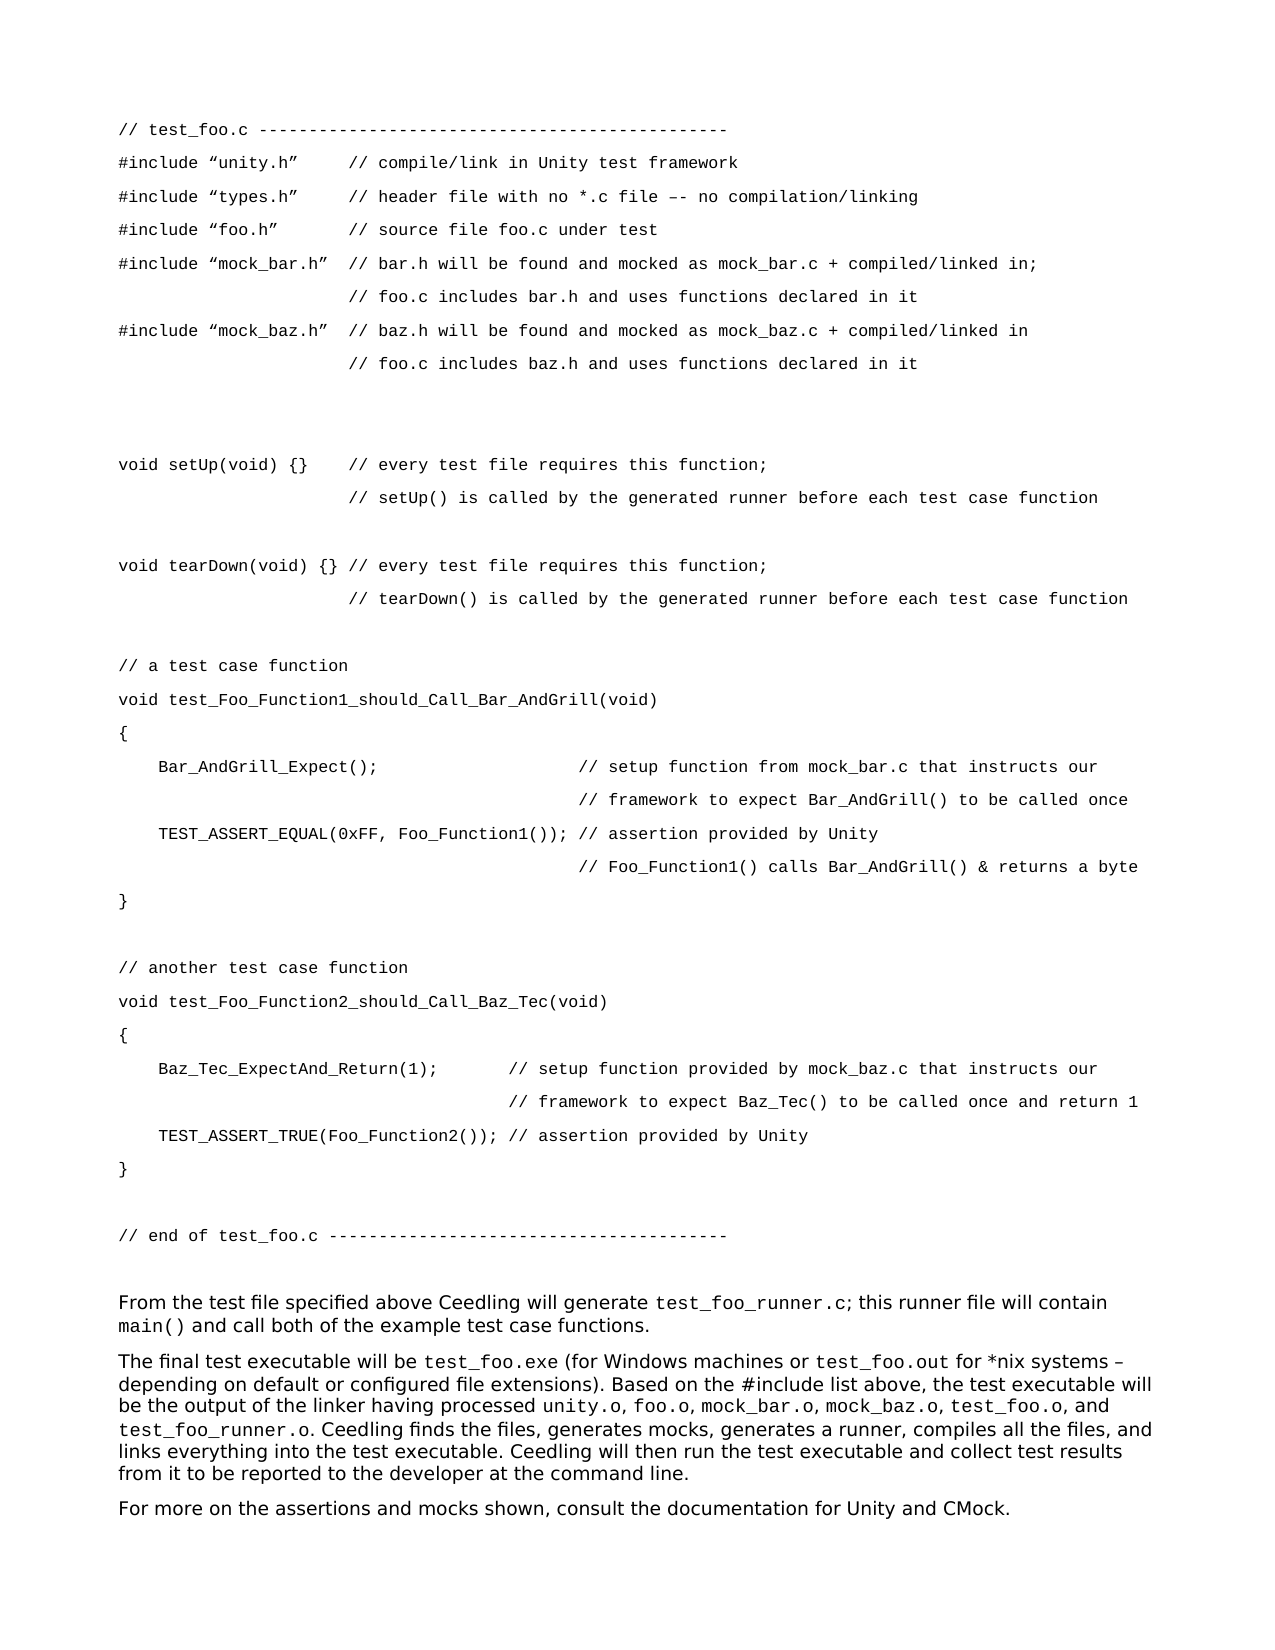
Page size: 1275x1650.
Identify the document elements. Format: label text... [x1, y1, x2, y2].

text The final test executable will be test_foo.exe (for Windows machines or test_foo.out for *nix systems – depending on default or configured file extensions). Based on the #include list above, the test executable will be the output of the linker having processed unity.o, foo.o, mock_bar.o, mock_baz.o, test_foo.o, and test_foo_runner.o. Ceedling finds the files, generates mocks, generates a runner, compiles all the files, and links everything into the test executable. Ceedling will then run the test executable and collect test results from it to be reported to the developer at the command line. [118, 1351, 1157, 1485]
text #include “mock_bar.h” // bar.h will be found and mocked as mock_bar.c + compiled/linked in; [118, 252, 1157, 273]
text For more on the assertions and mocks shown, consult the documentation for Unity and CMock. [118, 1498, 1157, 1520]
text #include “foo.h” // source file foo.c under test [118, 219, 1157, 240]
text void tearDown(void) {} // every test file requires this function; [118, 554, 1157, 575]
text TEST_ASSERT_TRUE(Foo_Function2()); // assertion provided by Unity [118, 1124, 1157, 1145]
text // test_foo.c ----------------------------------------------- [118, 118, 1157, 139]
text #include “types.h” // header file with no *.c file –- no compilation/linking [118, 185, 1157, 206]
text { [118, 722, 1157, 743]
text void setUp(void) {} // every test file requires this function; [118, 453, 1157, 474]
text // end of test_foo.c ---------------------------------------- [118, 1225, 1157, 1246]
text // Foo_Function1() calls Bar_AndGrill() & returns a byte [118, 856, 1157, 877]
text Bar_AndGrill_Expect(); // setup function from mock_bar.c that instructs our [118, 755, 1157, 776]
text { [118, 1024, 1157, 1045]
text // framework to expect Baz_Tec() to be called once and return 1 [118, 1091, 1157, 1112]
text } [118, 889, 1157, 911]
text // foo.c includes bar.h and uses functions declared in it [118, 286, 1157, 307]
text void test_Foo_Function1_should_Call_Bar_AndGrill(void) [118, 688, 1157, 709]
text void test_Foo_Function2_should_Call_Baz_Tec(void) [118, 990, 1157, 1011]
text // foo.c includes baz.h and uses functions declared in it [118, 353, 1157, 374]
text } [118, 1158, 1157, 1179]
text // framework to expect Bar_AndGrill() to be called once [118, 789, 1157, 810]
text #include “unity.h” // compile/link in Unity test framework [118, 152, 1157, 173]
text // tearDown() is called by the generated runner before each test case function [118, 588, 1157, 609]
text // another test case function [118, 957, 1157, 978]
text // a test case function [118, 655, 1157, 676]
text TEST_ASSERT_EQUAL(0xFF, Foo_Function1()); // assertion provided by Unity [118, 822, 1157, 843]
text #include “mock_baz.h” // baz.h will be found and mocked as mock_baz.c + compiled/linked in [118, 319, 1157, 340]
text Baz_Tec_ExpectAnd_Return(1); // setup function provided by mock_baz.c that instructs our [118, 1057, 1157, 1078]
text // setUp() is called by the generated runner before each test case function [118, 487, 1157, 508]
text From the test file specified above Ceedling will generate test_foo_runner.c; this runner file will contain main() and call both of the example test case functions. [118, 1292, 1157, 1338]
